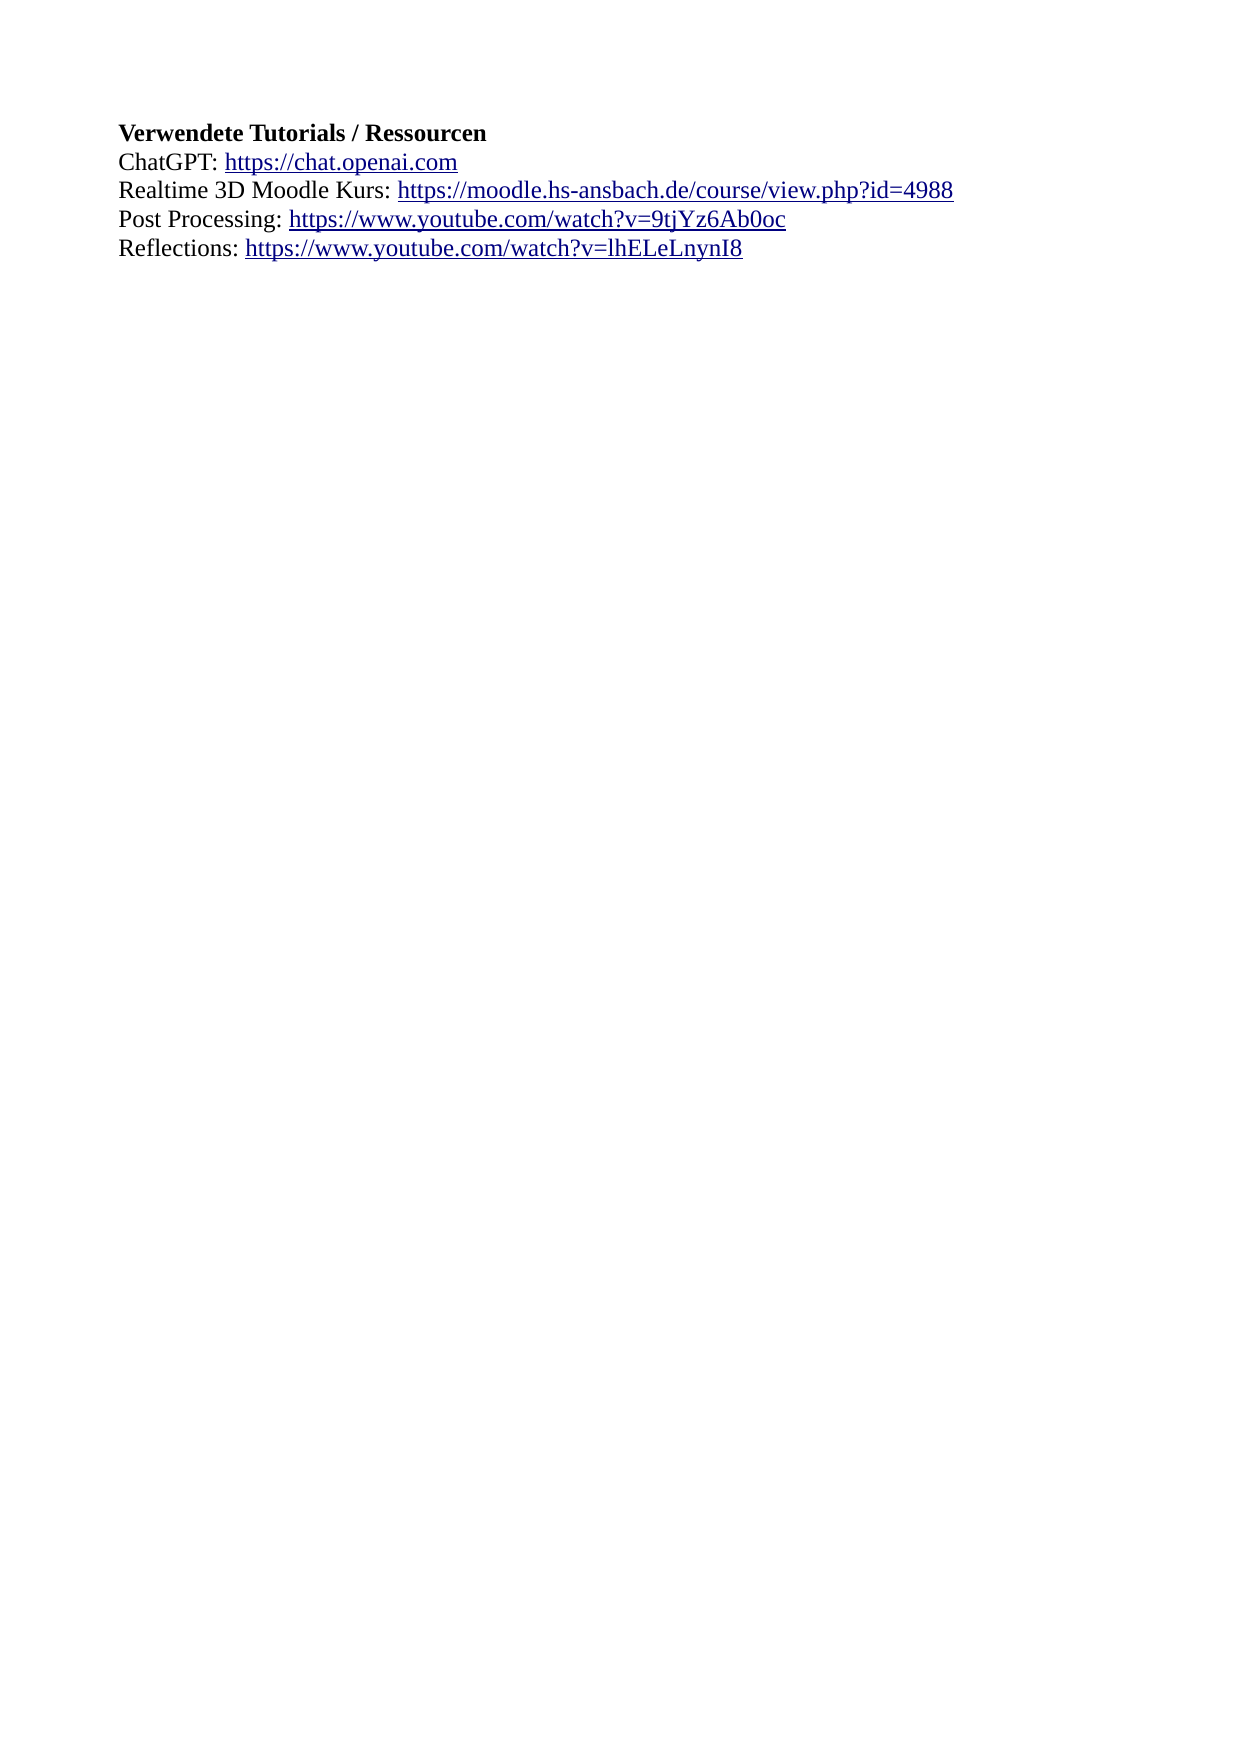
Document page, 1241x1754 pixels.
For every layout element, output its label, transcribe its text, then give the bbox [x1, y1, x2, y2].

text Post Processing: https://www.youtube.com/watch?v=9tjYz6Ab0oc [118, 204, 1122, 233]
text Realtime 3D Moodle Kurs: https://moodle.hs-ansbach.de/course/view.php?id=4988 [118, 176, 1122, 204]
text Reflections: https://www.youtube.com/watch?v=lhELeLnynI8 [118, 233, 1122, 262]
text ChatGPT: https://chat.openai.com [118, 147, 1122, 176]
text Verwendete Tutorials / Ressourcen [118, 118, 1122, 147]
